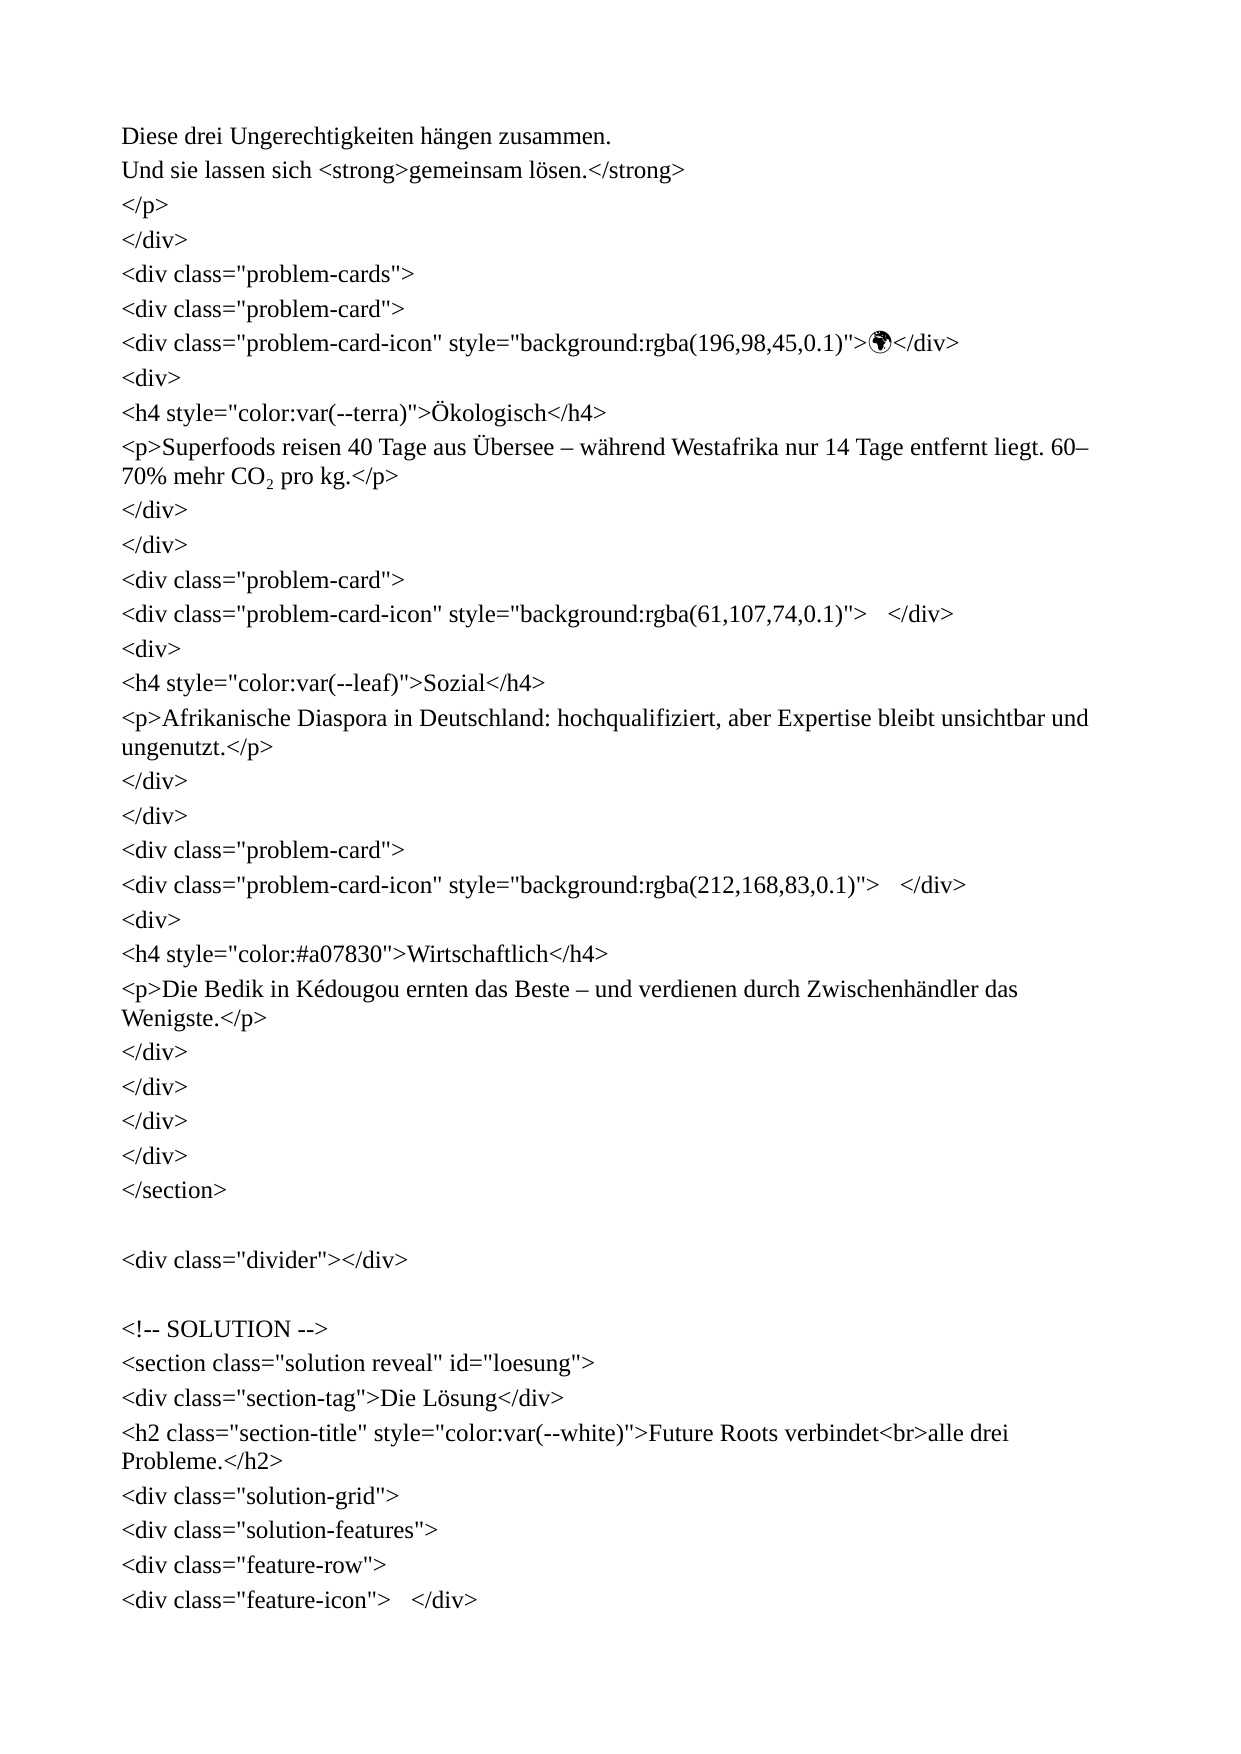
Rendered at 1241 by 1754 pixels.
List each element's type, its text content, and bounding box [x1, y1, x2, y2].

table_cell <p>Die Bedik in Kédougou ernten das Beste – und verdienen durch Zwischenhändler das Wenigste.</p> [118, 971, 1122, 1034]
table_cell <p>Superfoods reisen 40 Tage aus Übersee – während Westafrika nur 14 Tage entfernt liegt. 60–70% mehr CO₂ pro kg.</p> [118, 429, 1122, 493]
table_cell Und sie lassen sich <strong>gemeinsam lösen.</strong> [118, 153, 1122, 187]
table_cell <div class="problem-card"> [118, 562, 1122, 596]
table_cell <div class="problem-card-icon" style="background:rgba(61,107,74,0.1)">👥</div> [118, 596, 1122, 631]
table_cell <!-- SOLUTION --> [118, 1311, 1122, 1346]
table_cell <section class="solution reveal" id="loesung"> [118, 1346, 1122, 1380]
table_cell </div> [118, 1034, 1122, 1069]
table_cell <h2 class="section-title" style="color:var(--white)">Future Roots verbindet<br>alle drei Probleme.</h2> [118, 1415, 1122, 1478]
table_cell </div> [118, 527, 1122, 562]
table_cell </div> [118, 1069, 1122, 1103]
table_cell <h4 style="color:#a07830">Wirtschaftlich</h4> [118, 936, 1122, 971]
table_cell <h4 style="color:var(--terra)">Ökologisch</h4> [118, 395, 1122, 429]
table_cell </div> [118, 1138, 1122, 1173]
table_cell </div> [118, 222, 1122, 256]
table_cell <div class="problem-card-icon" style="background:rgba(212,168,83,0.1)">🤝</div> [118, 867, 1122, 902]
table_cell </div> [118, 493, 1122, 527]
table_cell </section> [118, 1173, 1122, 1207]
table_cell Diese drei Ungerechtigkeiten hängen zusammen. [118, 118, 1122, 153]
table_cell </div> [118, 798, 1122, 833]
table_cell <h4 style="color:var(--leaf)">Sozial</h4> [118, 666, 1122, 700]
table_cell </p> [118, 187, 1122, 222]
table_cell [118, 1207, 1122, 1242]
table_cell </div> [118, 1104, 1122, 1138]
table_cell <div> [118, 360, 1122, 395]
table_cell </div> [118, 764, 1122, 798]
table_cell <div class="solution-features"> [118, 1513, 1122, 1547]
table_cell [118, 1276, 1122, 1311]
table_cell <p>Afrikanische Diaspora in Deutschland: hochqualifiziert, aber Expertise bleibt unsichtbar und ungenutzt.</p> [118, 700, 1122, 763]
table_cell <div> [118, 631, 1122, 666]
table_cell <div> [118, 902, 1122, 936]
table_cell <div class="problem-card-icon" style="background:rgba(196,98,45,0.1)">🌍</div> [118, 326, 1122, 360]
table_cell <div class="solution-grid"> [118, 1478, 1122, 1513]
table_cell <div class="feature-row"> [118, 1547, 1122, 1582]
table_cell <div class="problem-cards"> [118, 256, 1122, 291]
table_cell <div class="section-tag">Die Lösung</div> [118, 1380, 1122, 1415]
table_cell <div class="problem-card"> [118, 833, 1122, 867]
table_cell <div class="feature-icon">🌿</div> [118, 1582, 1122, 1616]
table_cell <div class="problem-card"> [118, 291, 1122, 326]
table_cell <div class="divider"></div> [118, 1242, 1122, 1276]
